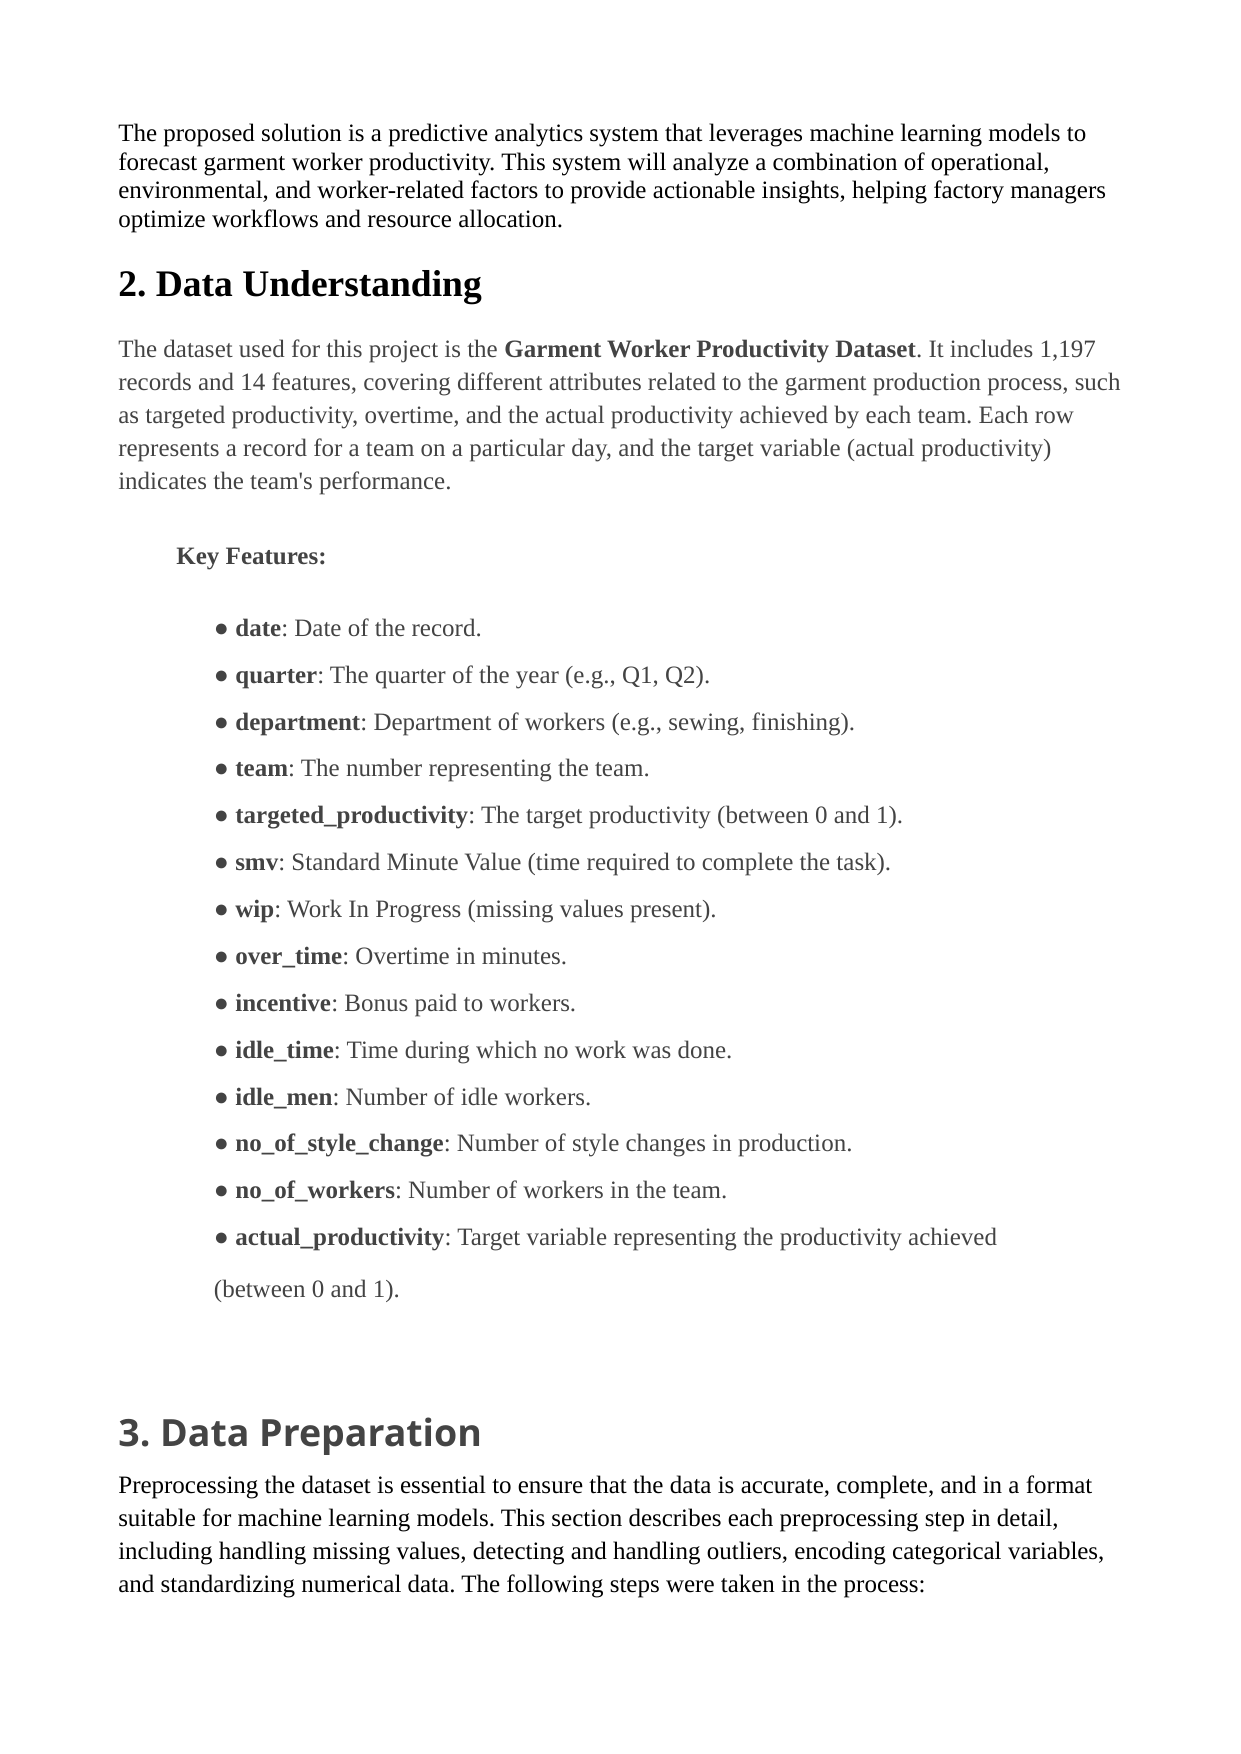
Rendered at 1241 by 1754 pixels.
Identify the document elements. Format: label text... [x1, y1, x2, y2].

text ● team: The number representing the team. [214, 753, 1122, 782]
subtitle 3. Data Preparation [118, 1406, 1122, 1457]
text ● department: Department of workers (e.g., sewing, finishing). [214, 707, 1122, 735]
text ● targeted_productivity: The target productivity (between 0 and 1). [214, 800, 1122, 829]
text Key Features: [176, 541, 1122, 570]
text ● idle_time: Time during which no work was done. [214, 1035, 1122, 1063]
text ● actual_productivity: Target variable representing the productivity achieved (between 0 and 1). [178, 1222, 1025, 1303]
text ● idle_men: Number of idle workers. [214, 1082, 1122, 1110]
text ● wip: Work In Progress (missing values present). [214, 894, 1122, 923]
text The proposed solution is a predictive analytics system that leverages machine learning models to forecast garment worker productivity. This system will analyze a combination of operational, environmental, and worker-related factors to provide actionable insights, helping factory managers optimize workflows and resource allocation. [118, 118, 1122, 233]
text ● over_time: Overtime in minutes. [214, 941, 1122, 970]
text 2. Data Understanding [118, 262, 1122, 305]
text ● date: Date of the record. [214, 613, 1122, 642]
text ● no_of_style_change: Number of style changes in production. [214, 1128, 1122, 1157]
text ● no_of_workers: Number of workers in the team. [214, 1175, 1122, 1204]
text The dataset used for this project is the Garment Worker Productivity Dataset. It includes 1,197 records and 14 features, covering different attributes related to the garment production process, such as targeted productivity, overtime, and the actual productivity achieved by each team. Each row represents a record for a team on a particular day, and the target variable (actual productivity) indicates the team's performance. [118, 334, 1122, 494]
text ● quarter: The quarter of the year (e.g., Q1, Q2). [214, 660, 1122, 688]
text ● incentive: Bonus paid to workers. [214, 988, 1122, 1017]
text ● smv: Standard Minute Value (time required to complete the task). [214, 847, 1122, 876]
text Preprocessing the dataset is essential to ensure that the data is accurate, complete, and in a format suitable for machine learning models. This section describes each preprocessing step in detail, including handling missing values, detecting and handling outliers, encoding categorical variables, and standardizing numerical data. The following steps were taken in the process: [118, 1470, 1122, 1597]
